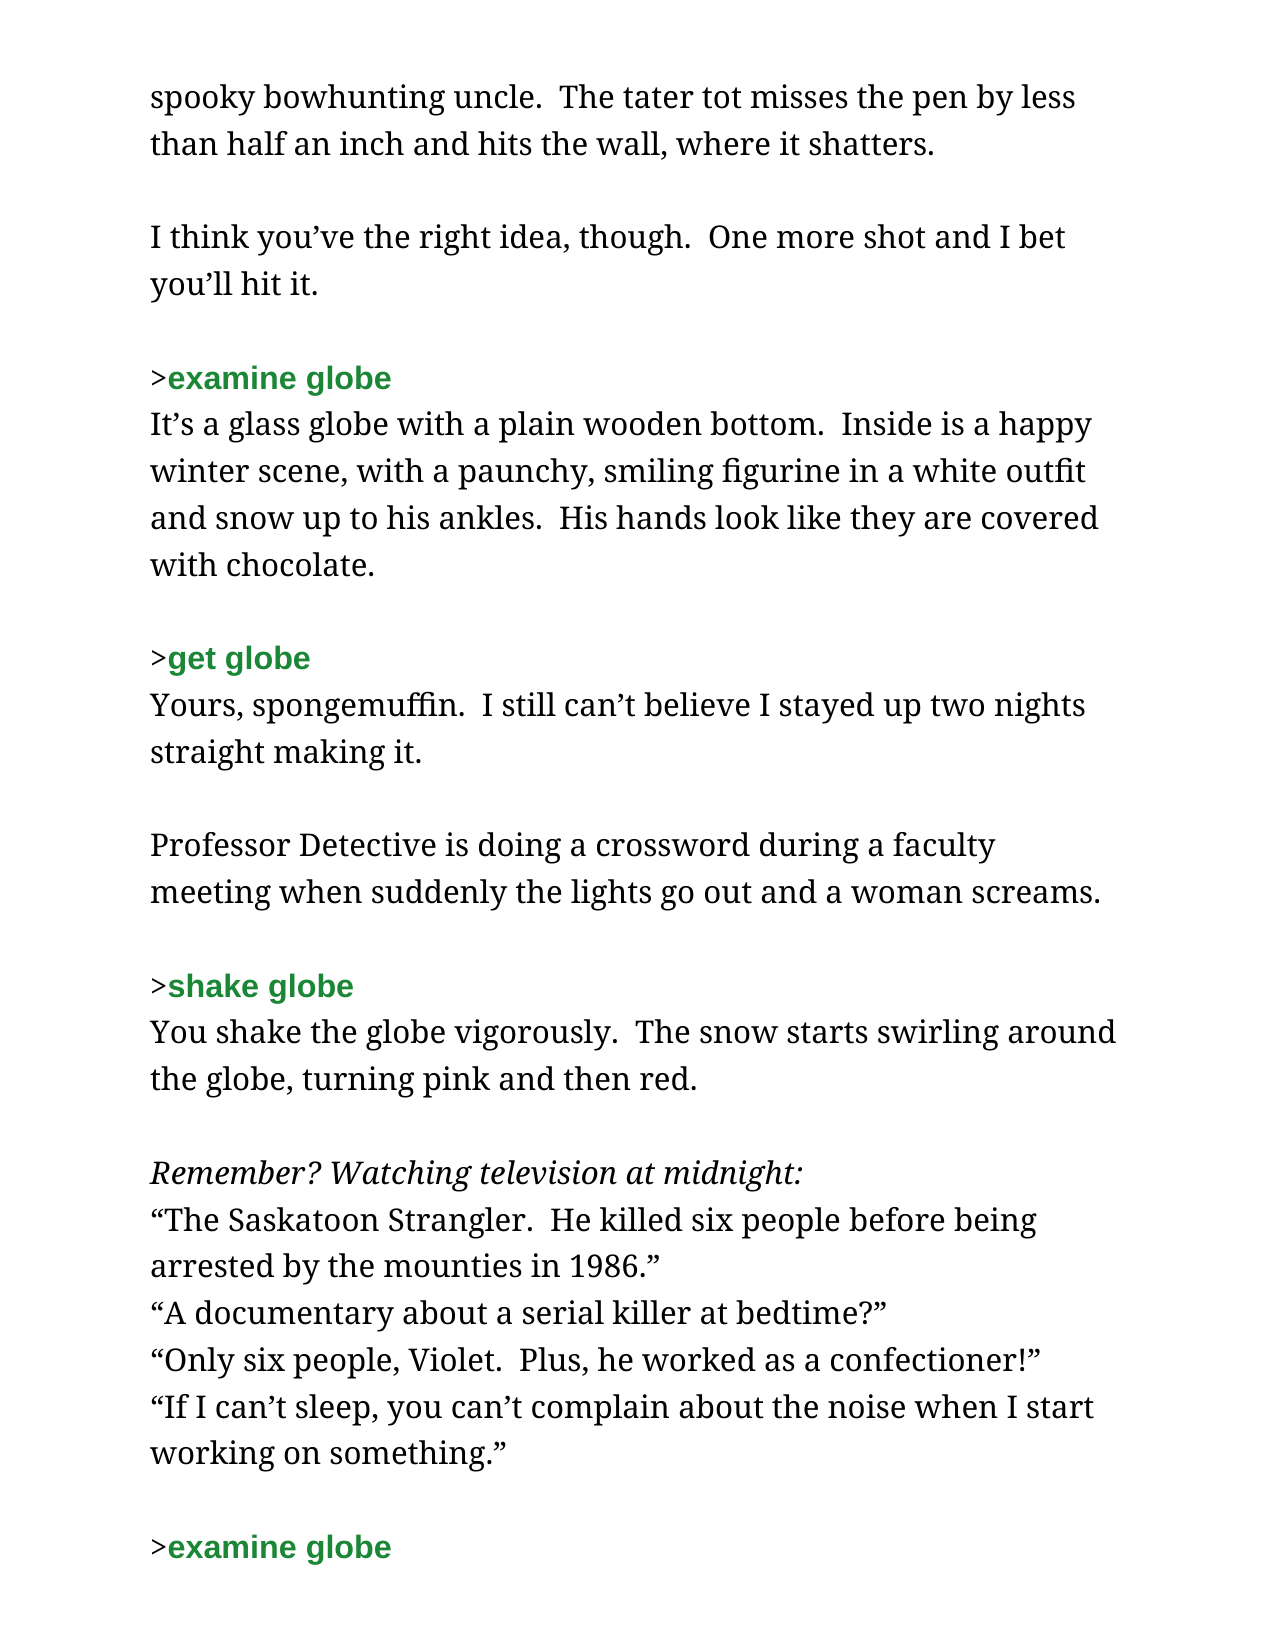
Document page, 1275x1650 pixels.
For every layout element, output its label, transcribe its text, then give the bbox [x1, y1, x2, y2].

text “Only six people, Violet. Plus, he worked as a confectioner!” [150, 1338, 1125, 1380]
text spooky bowhunting uncle. The tater tot misses the pen by less than half an inch and hits the wall, where it shatters. [150, 75, 1125, 164]
text You shake the globe vigorously. The snow starts swirling around the globe, turning pink and then red. [150, 1010, 1125, 1100]
text >examine globe [150, 1525, 1125, 1567]
text “The Saskatoon Strangler. He killed six people before being arrested by the mounties in 1986.” [150, 1197, 1125, 1287]
text >shake globe [150, 964, 1125, 1006]
text Yours, spongemuffin. I still can’t believe I stayed up two nights straight making it. [150, 683, 1125, 772]
text “A documentary about a serial killer at bedtime?” [150, 1291, 1125, 1334]
text Remember? Watching television at midnight: [150, 1151, 1125, 1193]
text I think you’ve the right idea, though. One more shot and I bet you’ll hit it. [150, 215, 1125, 305]
text Professor Detective is doing a crossword during a faculty meeting when suddenly the lights go out and a woman screams. [150, 823, 1125, 913]
text >get globe [150, 636, 1125, 679]
text It’s a glass globe with a plain wooden bottom. Inside is a happy winter scene, with a paunchy, smiling figurine in a white outfit and snow up to his ankles. His hands look like they are covered with chocolate. [150, 402, 1125, 585]
text “If I can’t sleep, you can’t complain about the noise when I start working on something.” [150, 1384, 1125, 1474]
text >examine globe [150, 356, 1125, 398]
